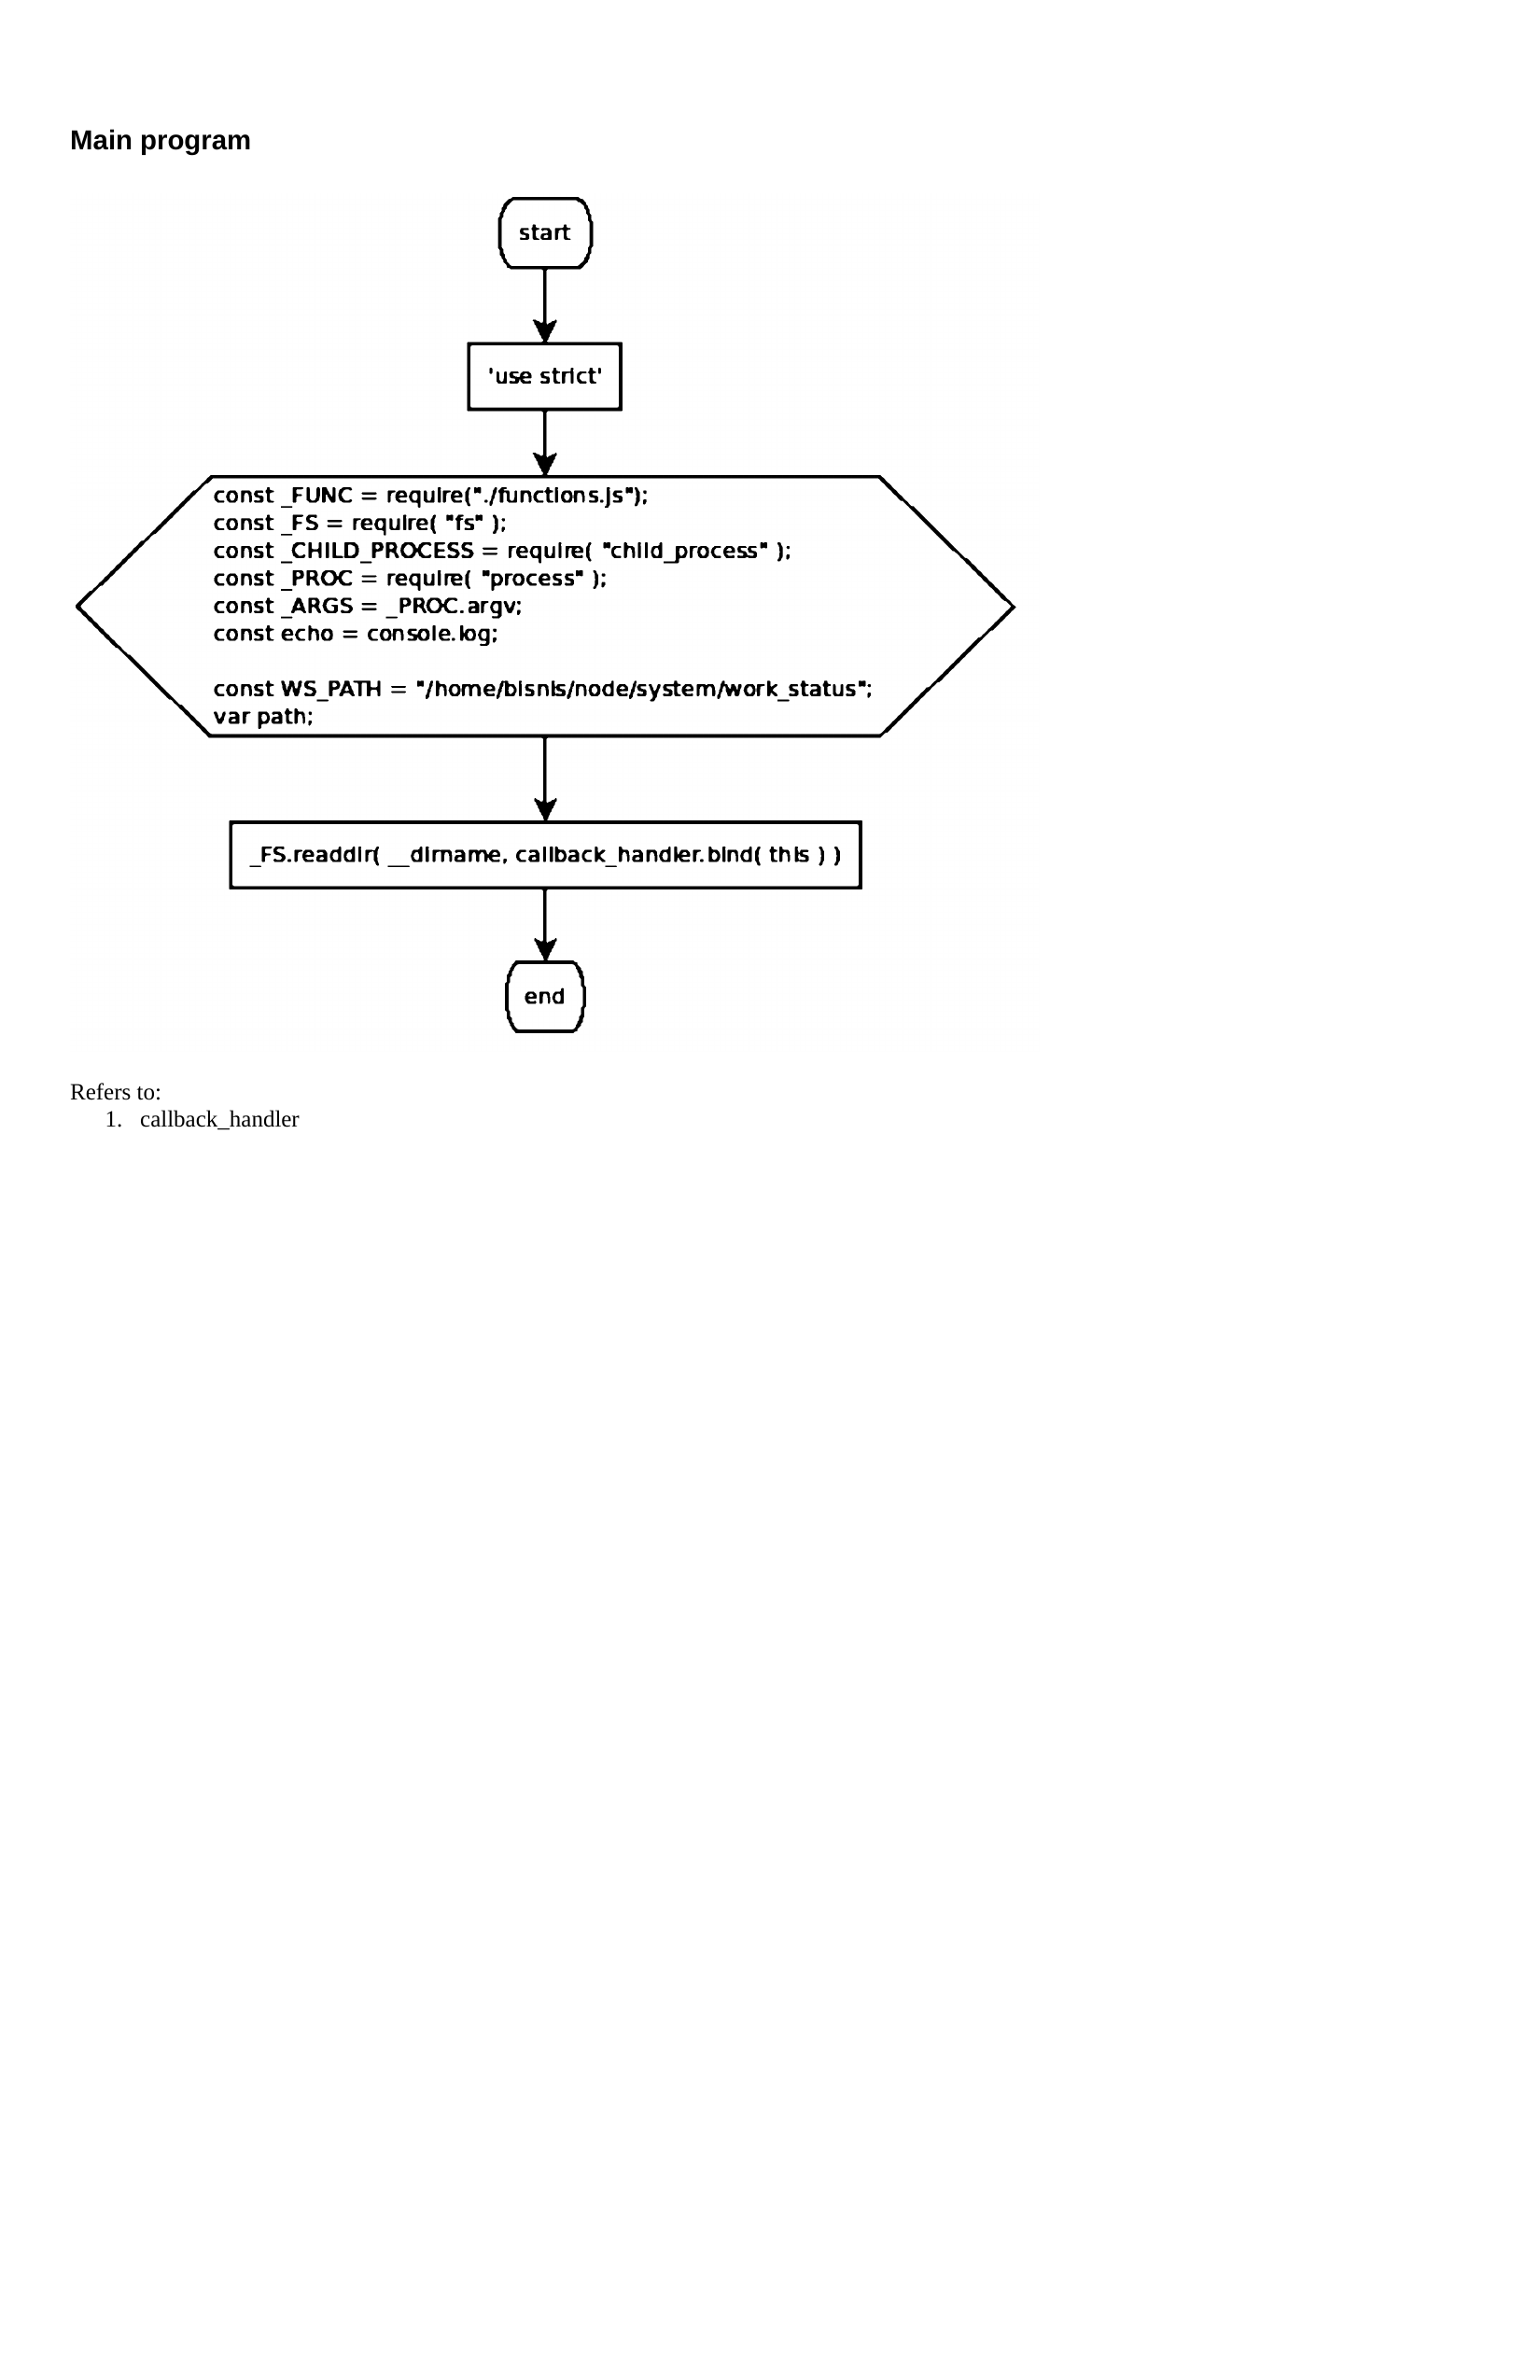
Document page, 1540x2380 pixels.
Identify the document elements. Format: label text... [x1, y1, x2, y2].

text Refers to: [70, 1078, 1478, 1105]
list callback_handler [105, 1105, 1478, 1131]
picture [70, 193, 1040, 1052]
subtitle Main program [70, 124, 1478, 155]
